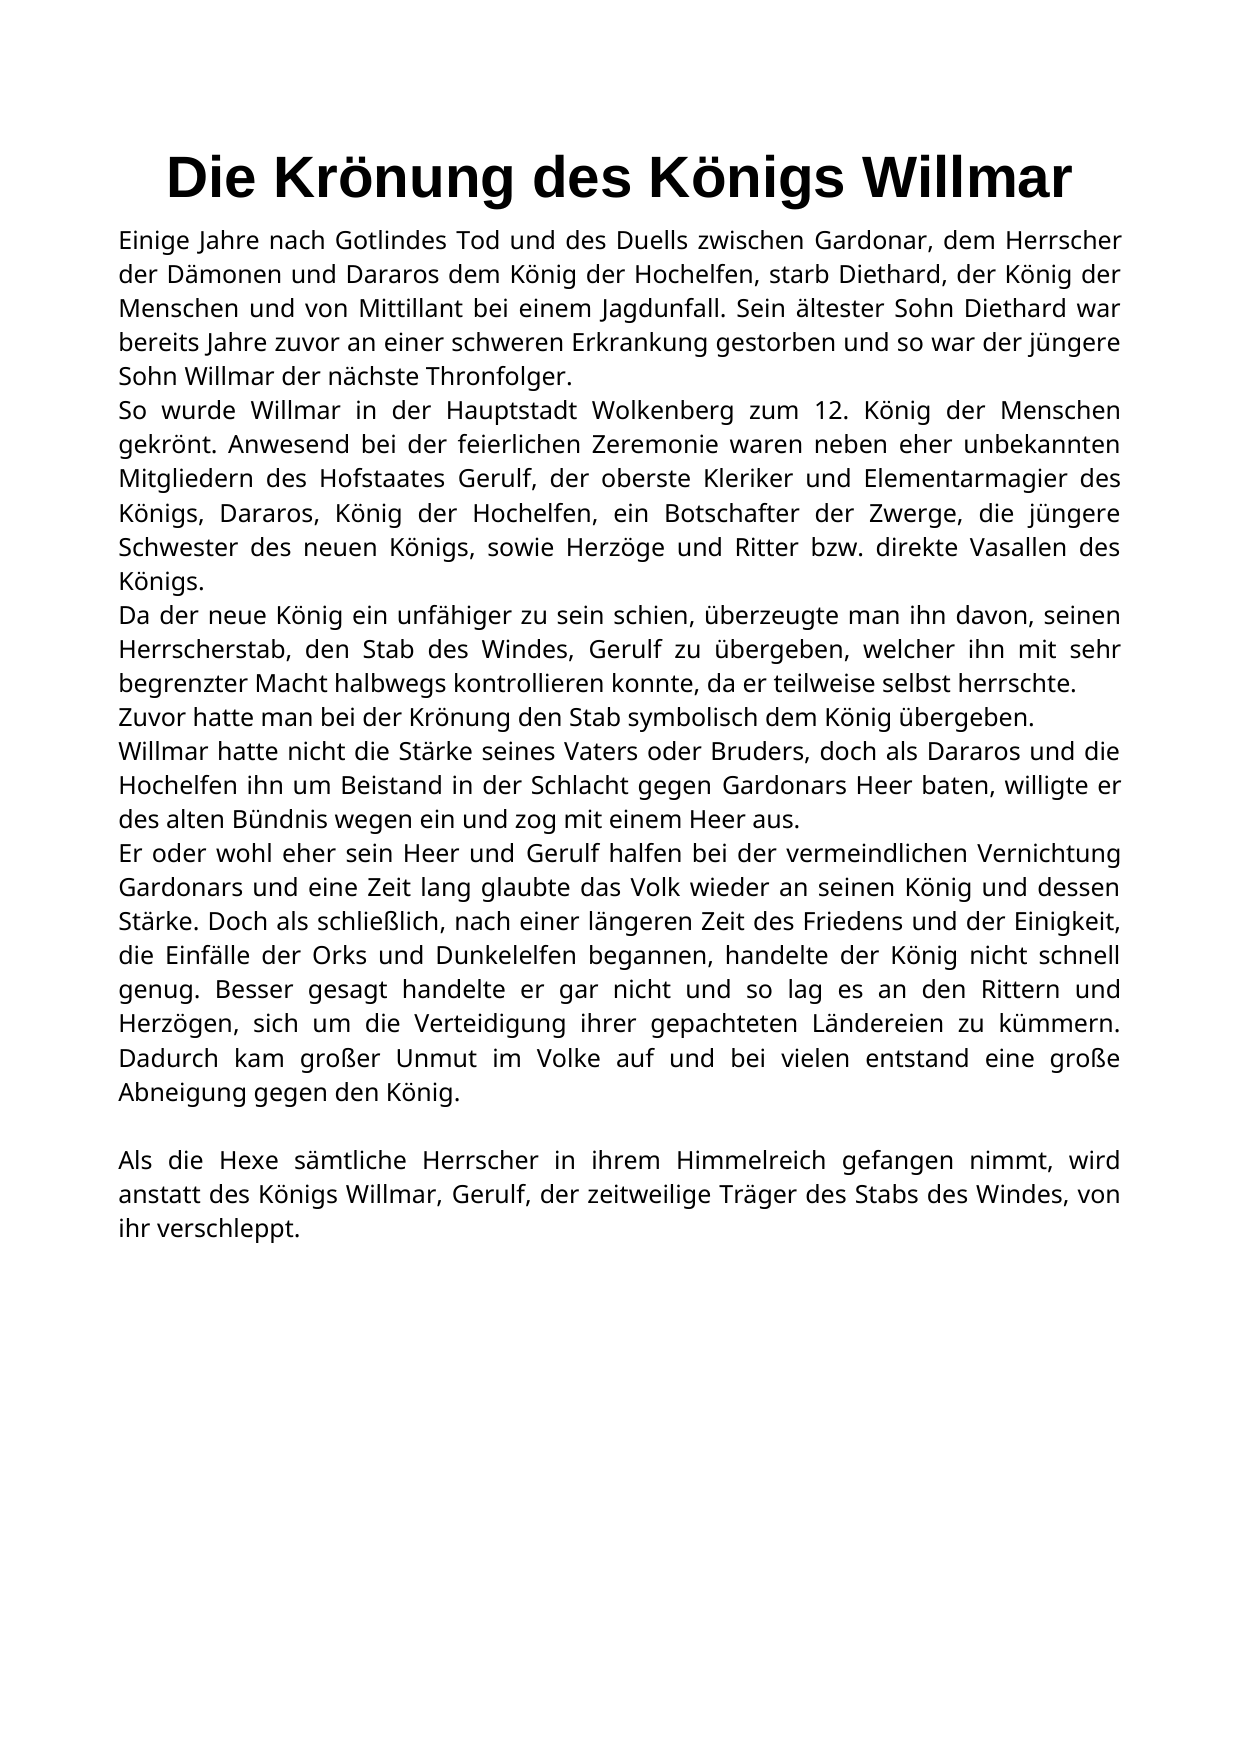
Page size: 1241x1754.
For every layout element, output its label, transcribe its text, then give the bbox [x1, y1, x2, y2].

text Einige Jahre nach Gotlindes Tod und des Duells zwischen Gardonar, dem Herrscher der Dämonen und Dararos dem König der Hochelfen, starb Diethard, der König der Menschen und von Mittillant bei einem Jagdunfall. Sein ältester Sohn Diethard war bereits Jahre zuvor an einer schweren Erkrankung gestorben und so war der jüngere Sohn Willmar der nächste Thronfolger. [118, 223, 1122, 393]
title Die Krönung des Königs Willmar [118, 143, 1122, 210]
text Er oder wohl eher sein Heer und Gerulf halfen bei der vermeindlichen Vernichtung Gardonars und eine Zeit lang glaubte das Volk wieder an seinen König und dessen Stärke. Doch als schließlich, nach einer längeren Zeit des Friedens und der Einigkeit, die Einfälle der Orks und Dunkelelfen begannen, handelte der König nicht schnell genug. Besser gesagt handelte er gar nicht und so lag es an den Rittern und Herzögen, sich um die Verteidigung ihrer gepachteten Ländereien zu kümmern. Dadurch kam großer Unmut im Volke auf und bei vielen entstand eine große Abneigung gegen den König. [118, 836, 1122, 1108]
text Willmar hatte nicht die Stärke seines Vaters oder Bruders, doch als Dararos und die Hochelfen ihn um Beistand in der Schlacht gegen Gardonars Heer baten, willigte er des alten Bündnis wegen ein und zog mit einem Heer aus. [118, 734, 1122, 836]
text Als die Hexe sämtliche Herrscher in ihrem Himmelreich gefangen nimmt, wird anstatt des Königs Willmar, Gerulf, der zeitweilige Träger des Stabs des Windes, von ihr verschleppt. [118, 1142, 1122, 1244]
text So wurde Willmar in der Hauptstadt Wolkenberg zum 12. König der Menschen gekrönt. Anwesend bei der feierlichen Zeremonie waren neben eher unbekannten Mitgliedern des Hofstaates Gerulf, der oberste Kleriker und Elementarmagier des Königs, Dararos, König der Hochelfen, ein Botschafter der Zwerge, die jüngere Schwester des neuen Königs, sowie Herzöge und Ritter bzw. direkte Vasallen des Königs. [118, 393, 1122, 597]
text Da der neue König ein unfähiger zu sein schien, überzeugte man ihn davon, seinen Herrscherstab, den Stab des Windes, Gerulf zu übergeben, welcher ihn mit sehr begrenzter Macht halbwegs kontrollieren konnte, da er teilweise selbst herrschte. [118, 597, 1122, 699]
text Zuvor hatte man bei der Krönung den Stab symbolisch dem König übergeben. [118, 699, 1122, 734]
